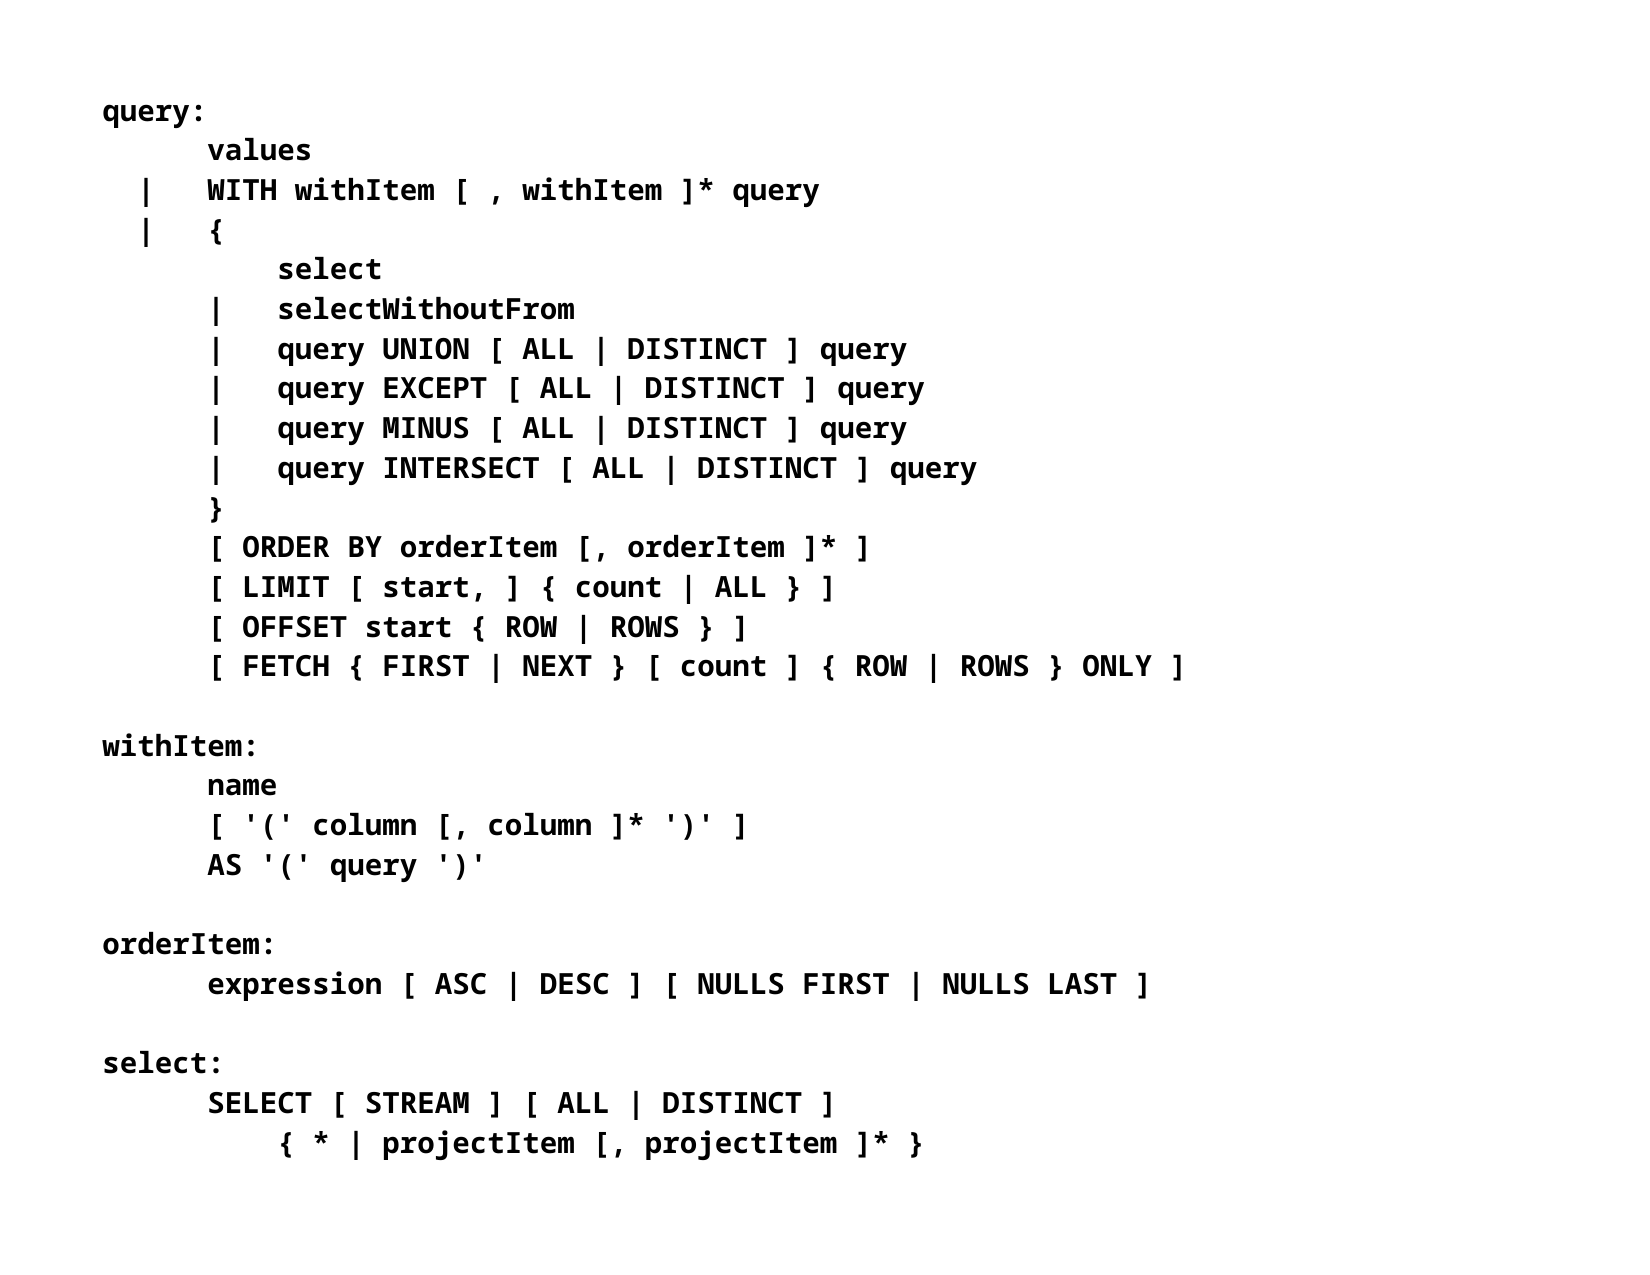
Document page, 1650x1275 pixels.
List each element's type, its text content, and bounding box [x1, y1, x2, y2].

text AS '(' query ')' [102, 844, 1548, 884]
text withItem: [102, 725, 1548, 765]
text { * | projectItem [, projectItem ]* } [102, 1122, 1548, 1162]
text [ ORDER BY orderItem [, orderItem ]* ] [102, 527, 1548, 566]
text name [102, 765, 1548, 804]
text } [102, 487, 1548, 527]
text | query MINUS [ ALL | DISTINCT ] query [102, 407, 1548, 447]
text expression [ ASC | DESC ] [ NULLS FIRST | NULLS LAST ] [102, 963, 1548, 1003]
text SELECT [ STREAM ] [ ALL | DISTINCT ] [102, 1082, 1548, 1122]
text [ OFFSET start { ROW | ROWS } ] [102, 606, 1548, 646]
text values [102, 130, 1548, 169]
text select: [102, 1042, 1548, 1082]
text | selectWithoutFrom [102, 288, 1548, 328]
text | WITH withItem [ , withItem ]* query [102, 169, 1548, 209]
text | { [102, 209, 1548, 249]
text | query UNION [ ALL | DISTINCT ] query [102, 328, 1548, 368]
text orderItem: [102, 923, 1548, 963]
text | query EXCEPT [ ALL | DISTINCT ] query [102, 368, 1548, 407]
text | query INTERSECT [ ALL | DISTINCT ] query [102, 447, 1548, 487]
text select [102, 249, 1548, 288]
text [ '(' column [, column ]* ')' ] [102, 804, 1548, 844]
text query: [102, 90, 1548, 130]
text [ FETCH { FIRST | NEXT } [ count ] { ROW | ROWS } ONLY ] [102, 646, 1548, 685]
text [ LIMIT [ start, ] { count | ALL } ] [102, 566, 1548, 606]
